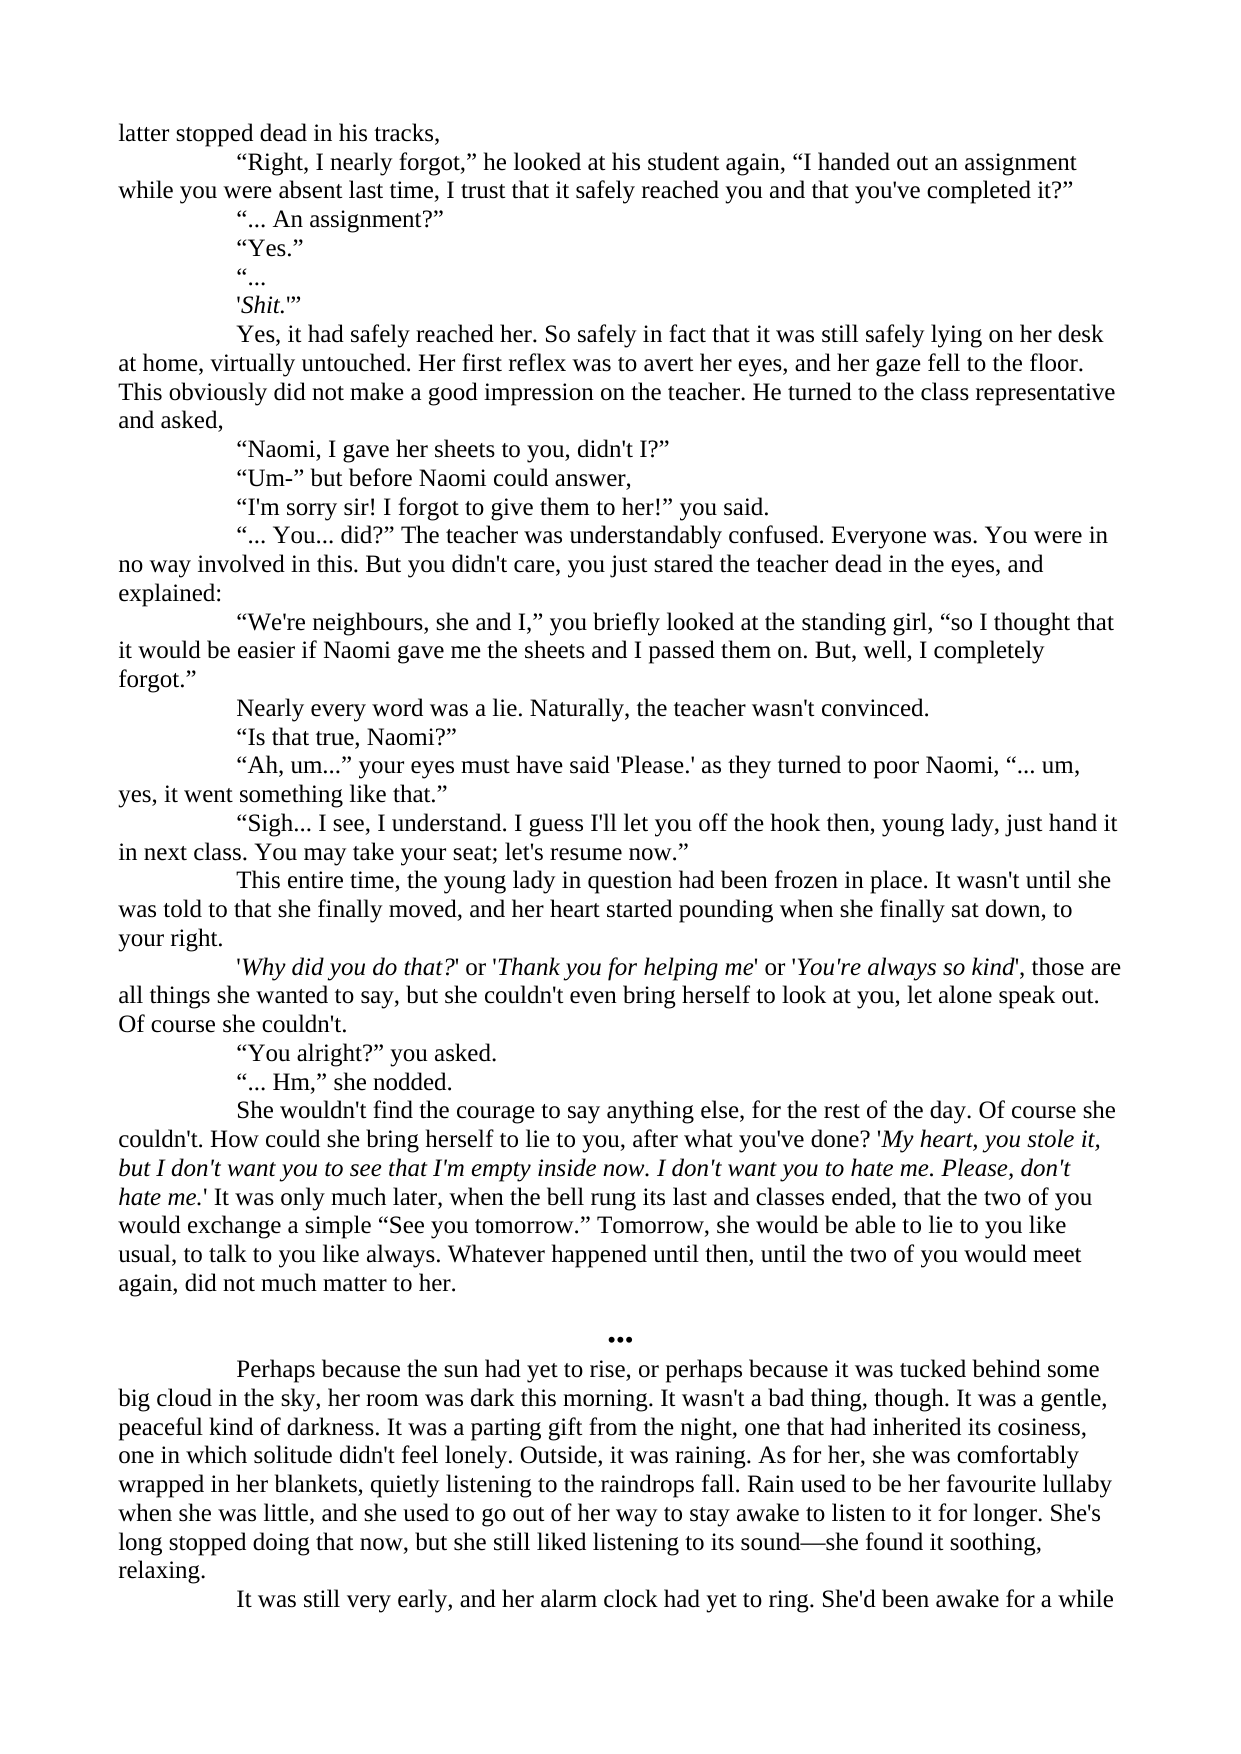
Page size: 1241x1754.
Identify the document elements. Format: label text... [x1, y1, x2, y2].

text “... You... did?” The teacher was understandably confused. Everyone was. You were in no way involved in this. But you didn't care, you just stared the teacher dead in the eyes, and explained: [118, 521, 1122, 607]
text “Naomi, I gave her sheets to you, didn't I?” [118, 434, 1122, 463]
text “Um-” but before Naomi could answer, [118, 463, 1122, 492]
text “Is that true, Naomi?” [118, 722, 1122, 751]
text Yes, it had safely reached her. So safely in fact that it was still safely lying on her desk at home, virtually untouched. Her first reflex was to avert her eyes, and her gaze fell to the floor. This obviously did not make a good impression on the teacher. He turned to the class representative and asked, [118, 319, 1122, 434]
text “You alright?” you asked. [118, 1038, 1122, 1067]
text “... [118, 262, 1122, 291]
text “Ah, um...” your eyes must have said 'Please.' as they turned to poor Naomi, “... um, yes, it went something like that.” [118, 751, 1122, 808]
text Perhaps because the sun had yet to rise, or perhaps because it was tucked behind some big cloud in the sky, her room was dark this morning. It wasn't a bad thing, though. It was a gentle, peaceful kind of darkness. It was a parting gift from the night, one that had inherited its cosiness, one in which solitude didn't feel lonely. Outside, it was raining. As for her, she was comfortably wrapped in her blankets, quietly listening to the raindrops fall. Rain used to be her favourite lullaby when she was little, and she used to go out of her way to stay awake to listen to it for longer. She's long stopped doing that now, but she still liked listening to its sound—she found it soothing, relaxing. [118, 1354, 1122, 1584]
text “Right, I nearly forgot,” he looked at his student again, “I handed out an assignment while you were absent last time, I trust that it safely reached you and that you've completed it?” [118, 147, 1122, 204]
text “I'm sorry sir! I forgot to give them to her!” you said. [118, 492, 1122, 521]
text ••• [118, 1326, 1122, 1354]
text “Yes.” [118, 233, 1122, 262]
text “Sigh... I see, I understand. I guess I'll let you off the hook then, young lady, just hand it in next class. You may take your seat; let's resume now.” [118, 808, 1122, 866]
text latter stopped dead in his tracks, [118, 118, 1122, 147]
text This entire time, the young lady in question had been frozen in place. It wasn't until she was told to that she finally moved, and her heart started pounding when she finally sat down, to your right. [118, 866, 1122, 952]
text She wouldn't find the courage to say anything else, for the rest of the day. Of course she couldn't. How could she bring herself to lie to you, after what you've done? 'My heart, you stole it, but I don't want you to see that I'm empty inside now. I don't want you to hate me. Please, don't hate me.' It was only much later, when the bell rung its last and classes ended, that the two of you would exchange a simple “See you tomorrow.” Tomorrow, she would be able to lie to you like usual, to talk to you like always. Whatever happened until then, until the two of you would meet again, did not much matter to her. [118, 1096, 1122, 1297]
text 'Shit.'” [118, 291, 1122, 319]
text It was still very early, and her alarm clock had yet to ring. She'd been awake for a while [118, 1584, 1122, 1613]
text 'Why did you do that?' or 'Thank you for helping me' or 'You're always so kind', those are all things she wanted to say, but she couldn't even bring herself to look at you, let alone speak out. Of course she couldn't. [118, 952, 1122, 1038]
text “... An assignment?” [118, 204, 1122, 233]
text “We're neighbours, she and I,” you briefly looked at the standing girl, “so I thought that it would be easier if Naomi gave me the sheets and I passed them on. But, well, I completely forgot.” [118, 607, 1122, 693]
text “... Hm,” she nodded. [118, 1067, 1122, 1096]
text Nearly every word was a lie. Naturally, the teacher wasn't convinced. [118, 693, 1122, 722]
